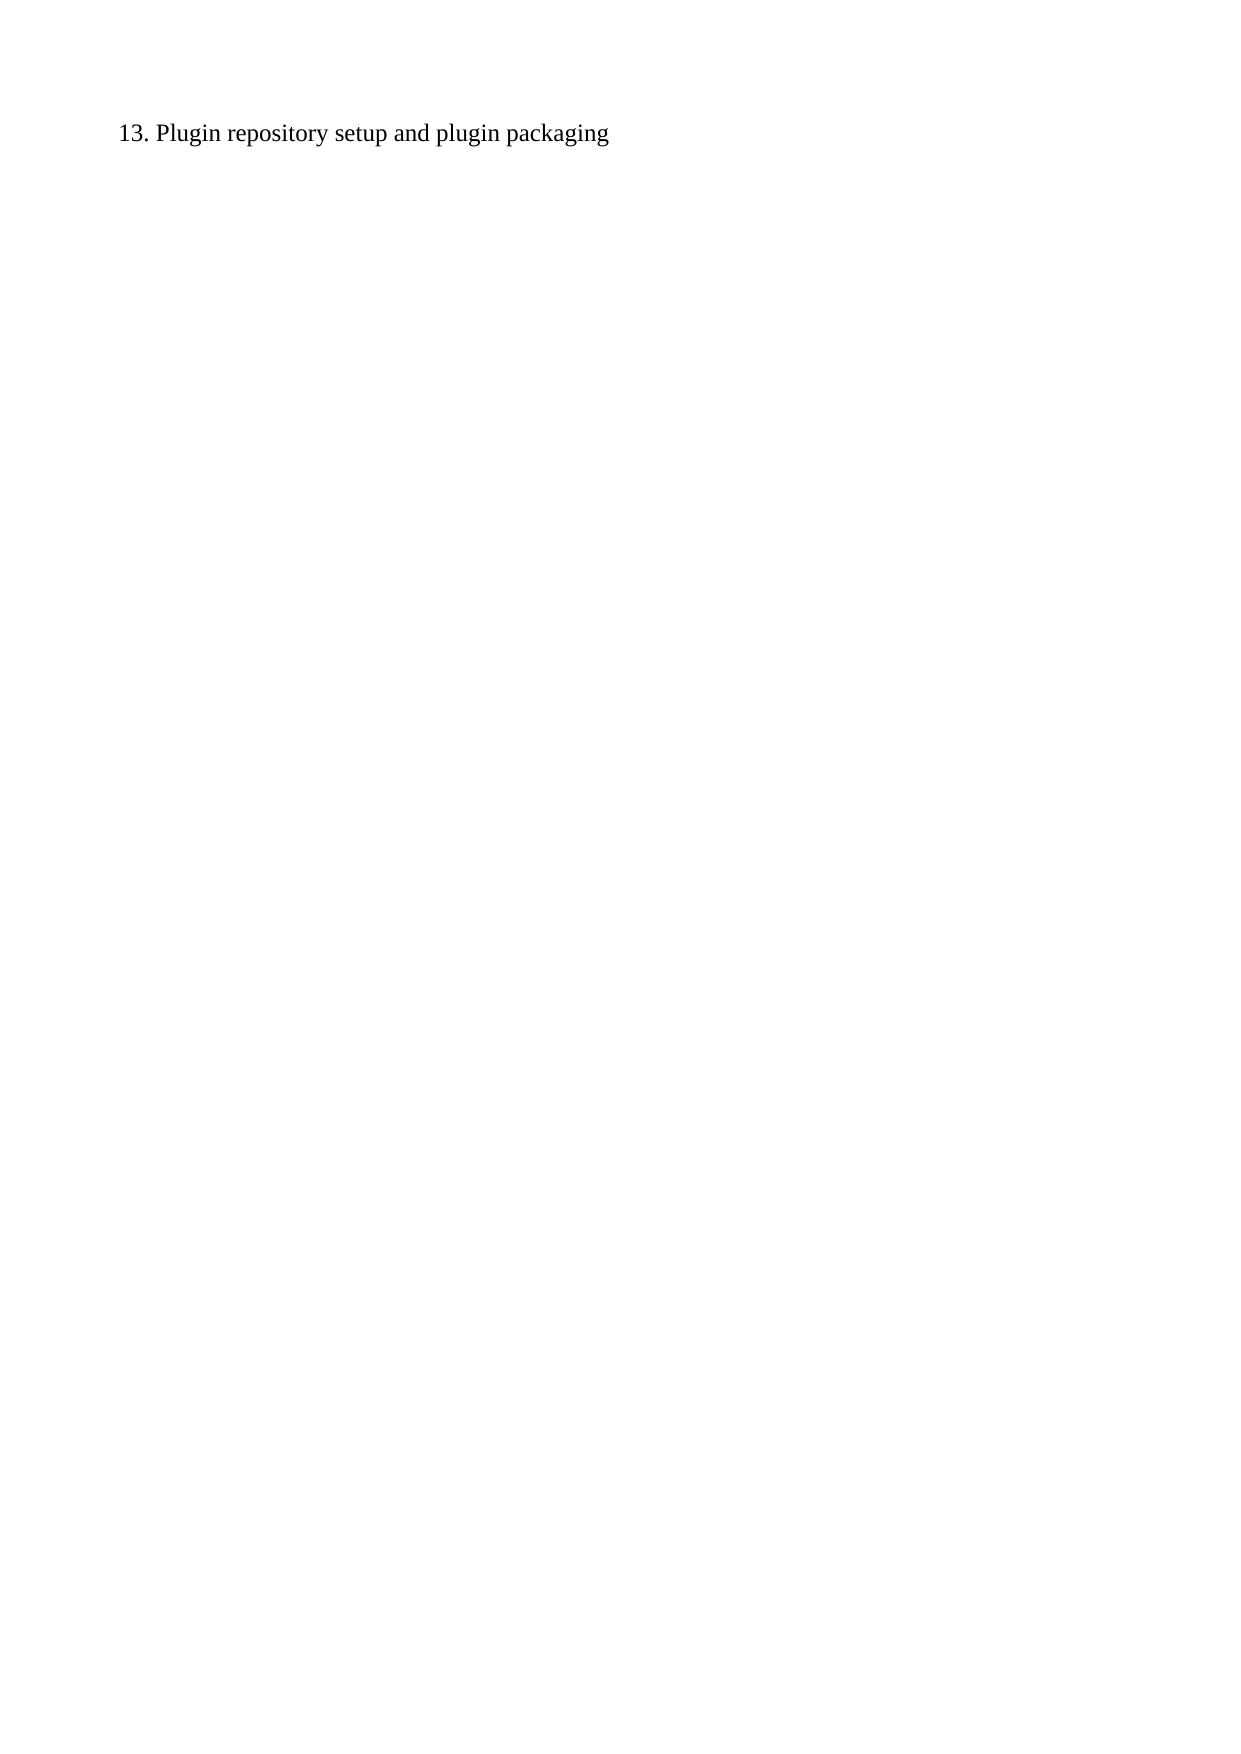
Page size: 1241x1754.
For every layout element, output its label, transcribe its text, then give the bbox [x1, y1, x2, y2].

list Plugin repository setup and plugin packaging [118, 118, 1122, 147]
